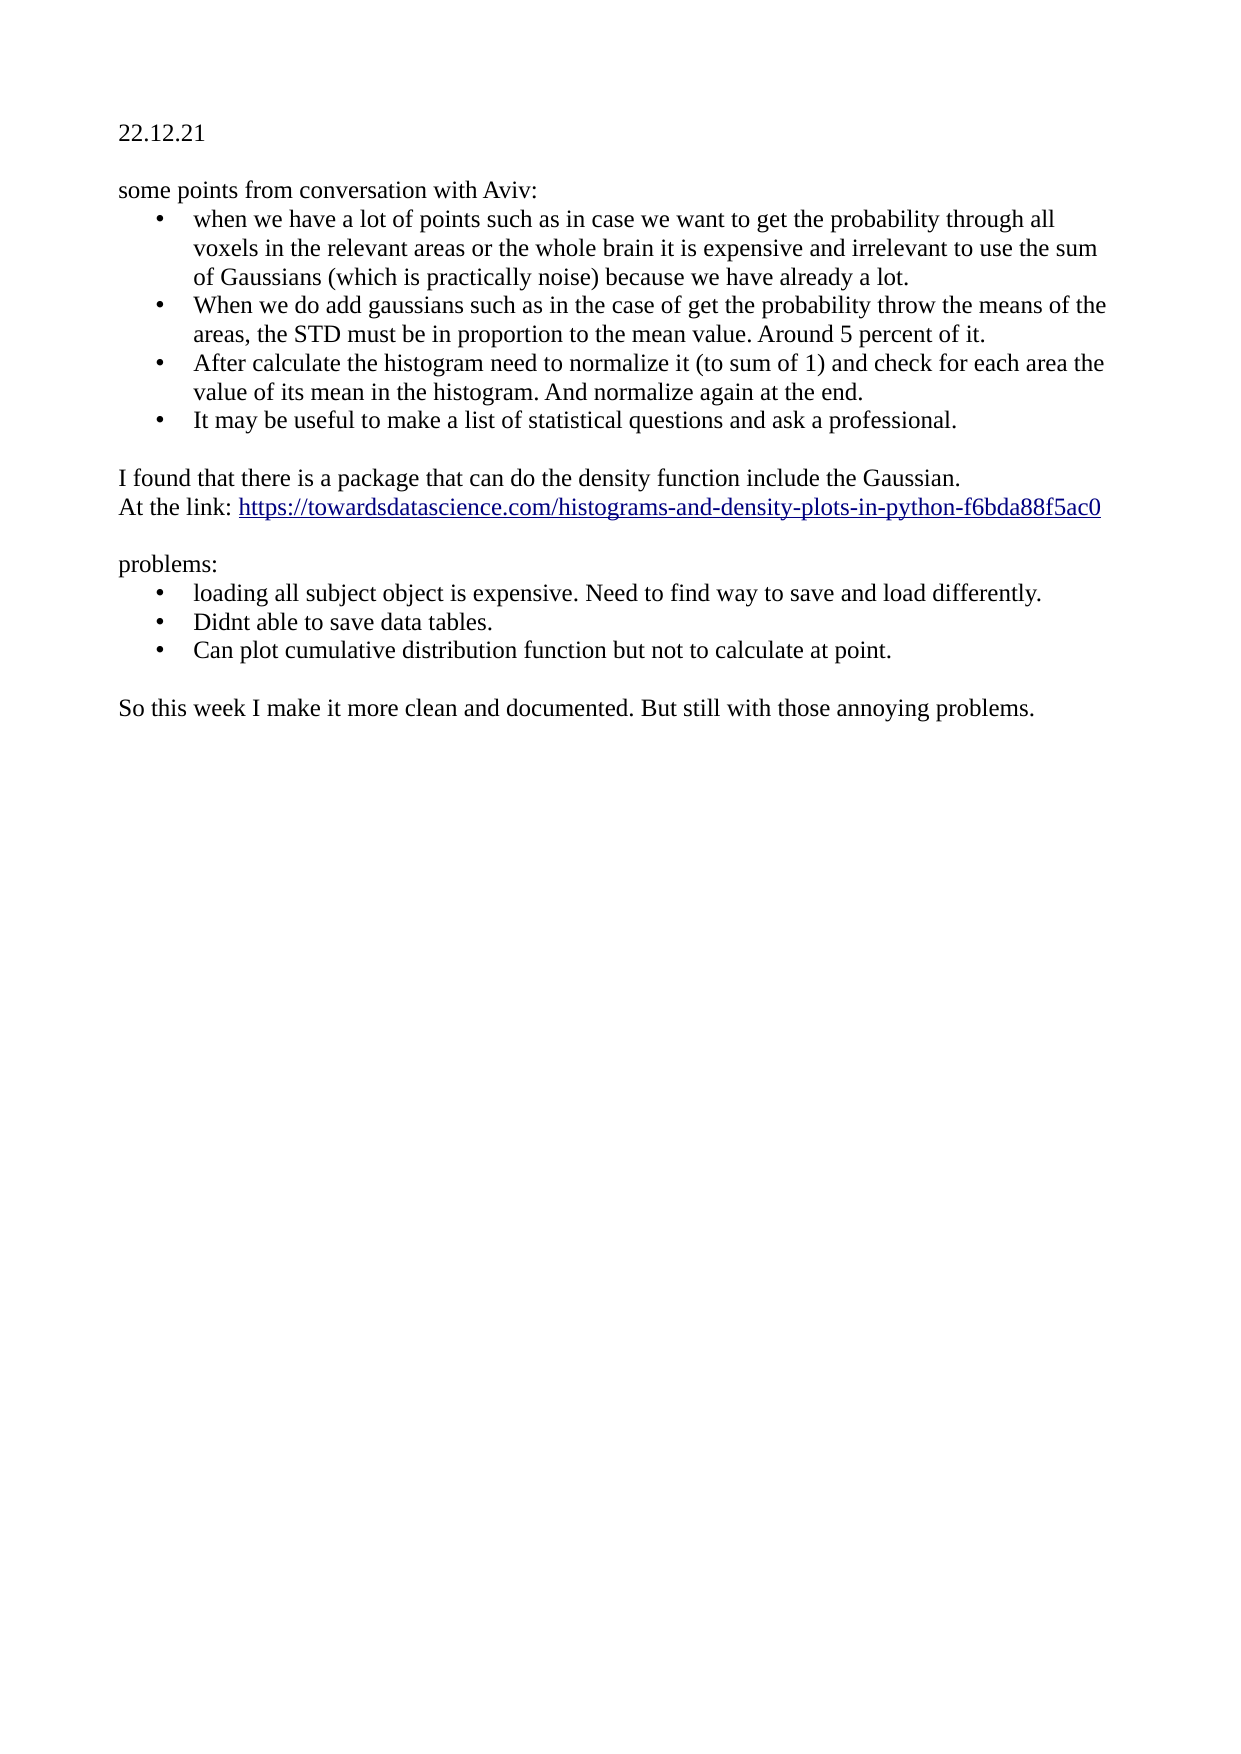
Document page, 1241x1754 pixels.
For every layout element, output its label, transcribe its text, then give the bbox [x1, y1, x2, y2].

list when we have a lot of points such as in case we want to get the probability through all voxels in the relevant areas or the whole brain it is expensive and irrelevant to use the sum of Gaussians (which is practically noise) because we have already a lot. [156, 204, 1122, 291]
text problems: [118, 549, 1122, 578]
text At the link: https://towardsdatascience.com/histograms-and-density-plots-in-python-f6bda88f5ac0 [118, 492, 1122, 521]
text So this week I make it more clean and documented. But still with those annoying problems. [118, 693, 1122, 722]
list Didnt able to save data tables. [156, 607, 1122, 636]
list loading all subject object is expensive. Need to find way to save and load differently. [156, 578, 1122, 607]
list It may be useful to make a list of statistical questions and ask a professional. [156, 406, 1122, 434]
text some points from conversation with Aviv: [118, 176, 1122, 204]
list Can plot cumulative distribution function but not to calculate at point. [156, 636, 1122, 664]
text I found that there is a package that can do the density function include the Gaussian. [118, 463, 1122, 492]
list When we do add gaussians such as in the case of get the probability throw the means of the areas, the STD must be in proportion to the mean value. Around 5 percent of it. [156, 291, 1122, 348]
list After calculate the histogram need to normalize it (to sum of 1) and check for each area the value of its mean in the histogram. And normalize again at the end. [156, 348, 1122, 406]
text 22.12.21 [118, 118, 1122, 147]
